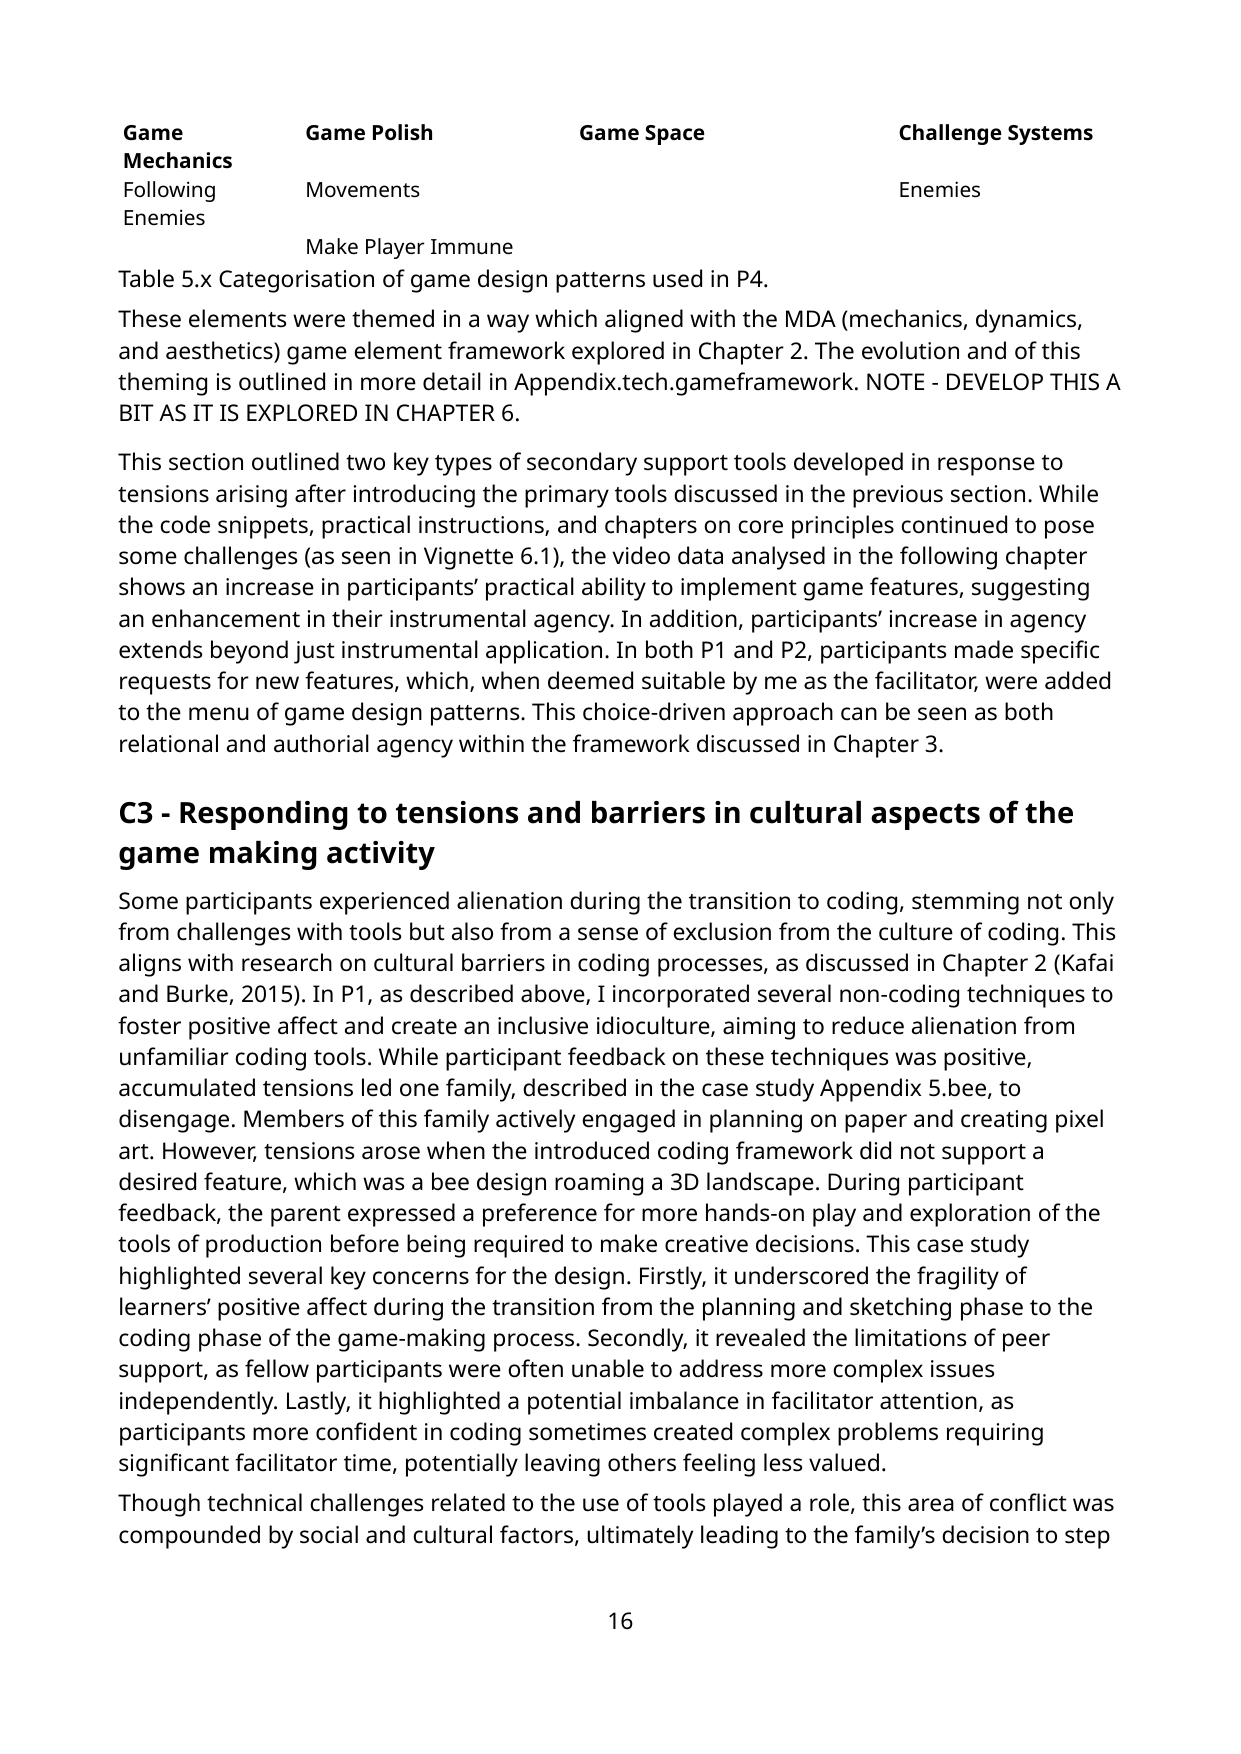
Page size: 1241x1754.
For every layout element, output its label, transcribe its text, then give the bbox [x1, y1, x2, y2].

table_header Challenge Systems [894, 118, 1122, 175]
table_cell Movements [301, 175, 574, 232]
table_cell Enemies [894, 175, 1122, 232]
text This section outlined two key types of secondary support tools developed in response to tensions arising after introducing the primary tools discussed in the previous section. While the code snippets, practical instructions, and chapters on core principles continued to pose some challenges (as seen in Vignette 6.1), the video data analysed in the following chapter shows an increase in participants’ practical ability to implement game features, suggesting an enhancement in their instrumental agency. In addition, participants’ increase in agency extends beyond just instrumental application. In both P1 and P2, participants made specific requests for new features, which, when deemed suitable by me as the facilitator, were added to the menu of game design patterns. This choice-driven approach can be seen as both relational and authorial agency within the framework discussed in Chapter 3. [118, 446, 1122, 759]
text Though technical challenges related to the use of tools played a role, this area of conflict was compounded by social and cultural factors, ultimately leading to the family’s decision to step [118, 1487, 1122, 1550]
table_cell [894, 232, 1122, 263]
table_header Game Space [574, 118, 894, 175]
table_cell [574, 175, 894, 232]
text These elements were themed in a way which aligned with the MDA (mechanics, dynamics, and aesthetics) game element framework explored in Chapter 2. The evolution and of this theming is outlined in more detail in Appendix.tech.gameframework. NOTE - DEVELOP THIS A BIT AS IT IS EXPLORED IN CHAPTER 6. [118, 303, 1122, 428]
table_header Game Mechanics [118, 118, 301, 175]
table_cell Following Enemies [118, 175, 301, 232]
table_cell [574, 232, 894, 263]
table_header Game Polish [301, 118, 574, 175]
table_cell Make Player Immune [301, 232, 574, 263]
subtitle C3 - Responding to tensions and barriers in cultural aspects of the game making activity [118, 793, 1122, 872]
text Table 5.x Categorisation of game design patterns used in P4. [118, 263, 1122, 294]
table_cell [118, 232, 301, 263]
text Some participants experienced alienation during the transition to coding, stemming not only from challenges with tools but also from a sense of exclusion from the culture of coding. This aligns with research on cultural barriers in coding processes, as discussed in Chapter 2 (Kafai and Burke, 2015). In P1, as described above, I incorporated several non-coding techniques to foster positive affect and create an inclusive idioculture, aiming to reduce alienation from unfamiliar coding tools. While participant feedback on these techniques was positive, accumulated tensions led one family, described in the case study Appendix 5.bee, to disengage. Members of this family actively engaged in planning on paper and creating pixel art. However, tensions arose when the introduced coding framework did not support a desired feature, which was a bee design roaming a 3D landscape. During participant feedback, the parent expressed a preference for more hands-on play and exploration of the tools of production before being required to make creative decisions. This case study highlighted several key concerns for the design. Firstly, it underscored the fragility of learners’ positive affect during the transition from the planning and sketching phase to the coding phase of the game-making process. Secondly, it revealed the limitations of peer support, as fellow participants were often unable to address more complex issues independently. Lastly, it highlighted a potential imbalance in facilitator attention, as participants more confident in coding sometimes created complex problems requiring significant facilitator time, potentially leaving others feeling less valued. [118, 884, 1122, 1478]
